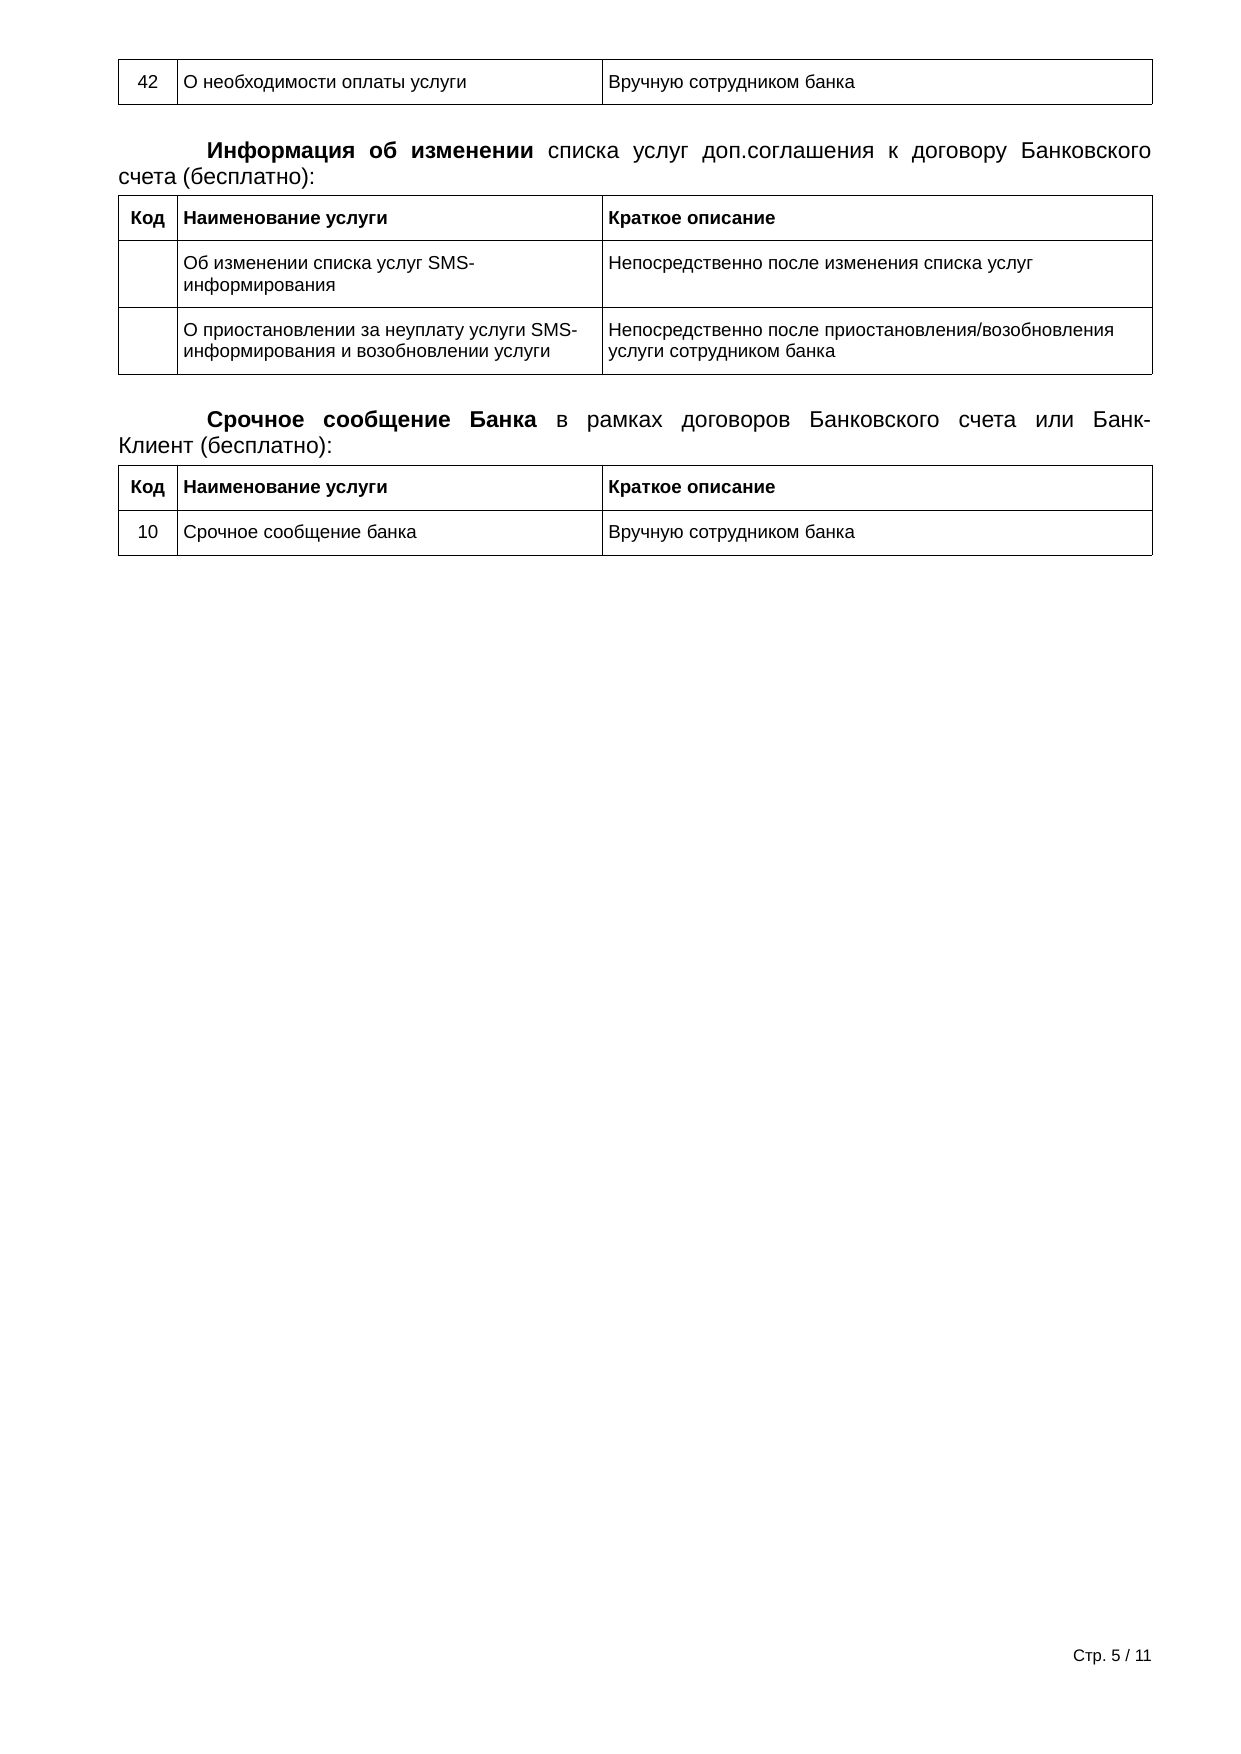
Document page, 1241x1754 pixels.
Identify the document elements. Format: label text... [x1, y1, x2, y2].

table_header Наименование услуги [178, 466, 602, 509]
table_header Код [119, 466, 177, 509]
table_cell О приостановлении за неуплату услуги SMS-информирования и возобновлении услуги [178, 308, 602, 373]
table_cell Об изменении списка услуг SMS-информирования [178, 241, 602, 307]
table_cell [119, 308, 177, 373]
table_cell О необходимости оплаты услуги [178, 60, 602, 104]
table_cell 42 [119, 60, 177, 104]
table_cell [119, 241, 177, 307]
table_header Краткое описание [603, 196, 1152, 240]
text Срочное сообщение Банка в рамках договоров Банковского счета или Банк-Клиент (бесплатно): [118, 406, 1152, 458]
table_cell Вручную сотрудником банка [603, 511, 1152, 554]
table_cell Непосредственно после приостановления/возобновления услуги сотрудником банка [603, 308, 1152, 373]
table_header Код [119, 196, 177, 240]
text Информация об изменении списка услуг доп.соглашения к договору Банковского счета (бесплатно): [118, 137, 1152, 189]
table_cell Срочное сообщение банка [178, 511, 602, 554]
table_header Краткое описание [603, 466, 1152, 509]
table_cell Непосредственно после изменения списка услуг [603, 241, 1152, 307]
table_cell 10 [119, 511, 177, 554]
table_cell Вручную сотрудником банка [603, 60, 1152, 104]
table_header Наименование услуги [178, 196, 602, 240]
